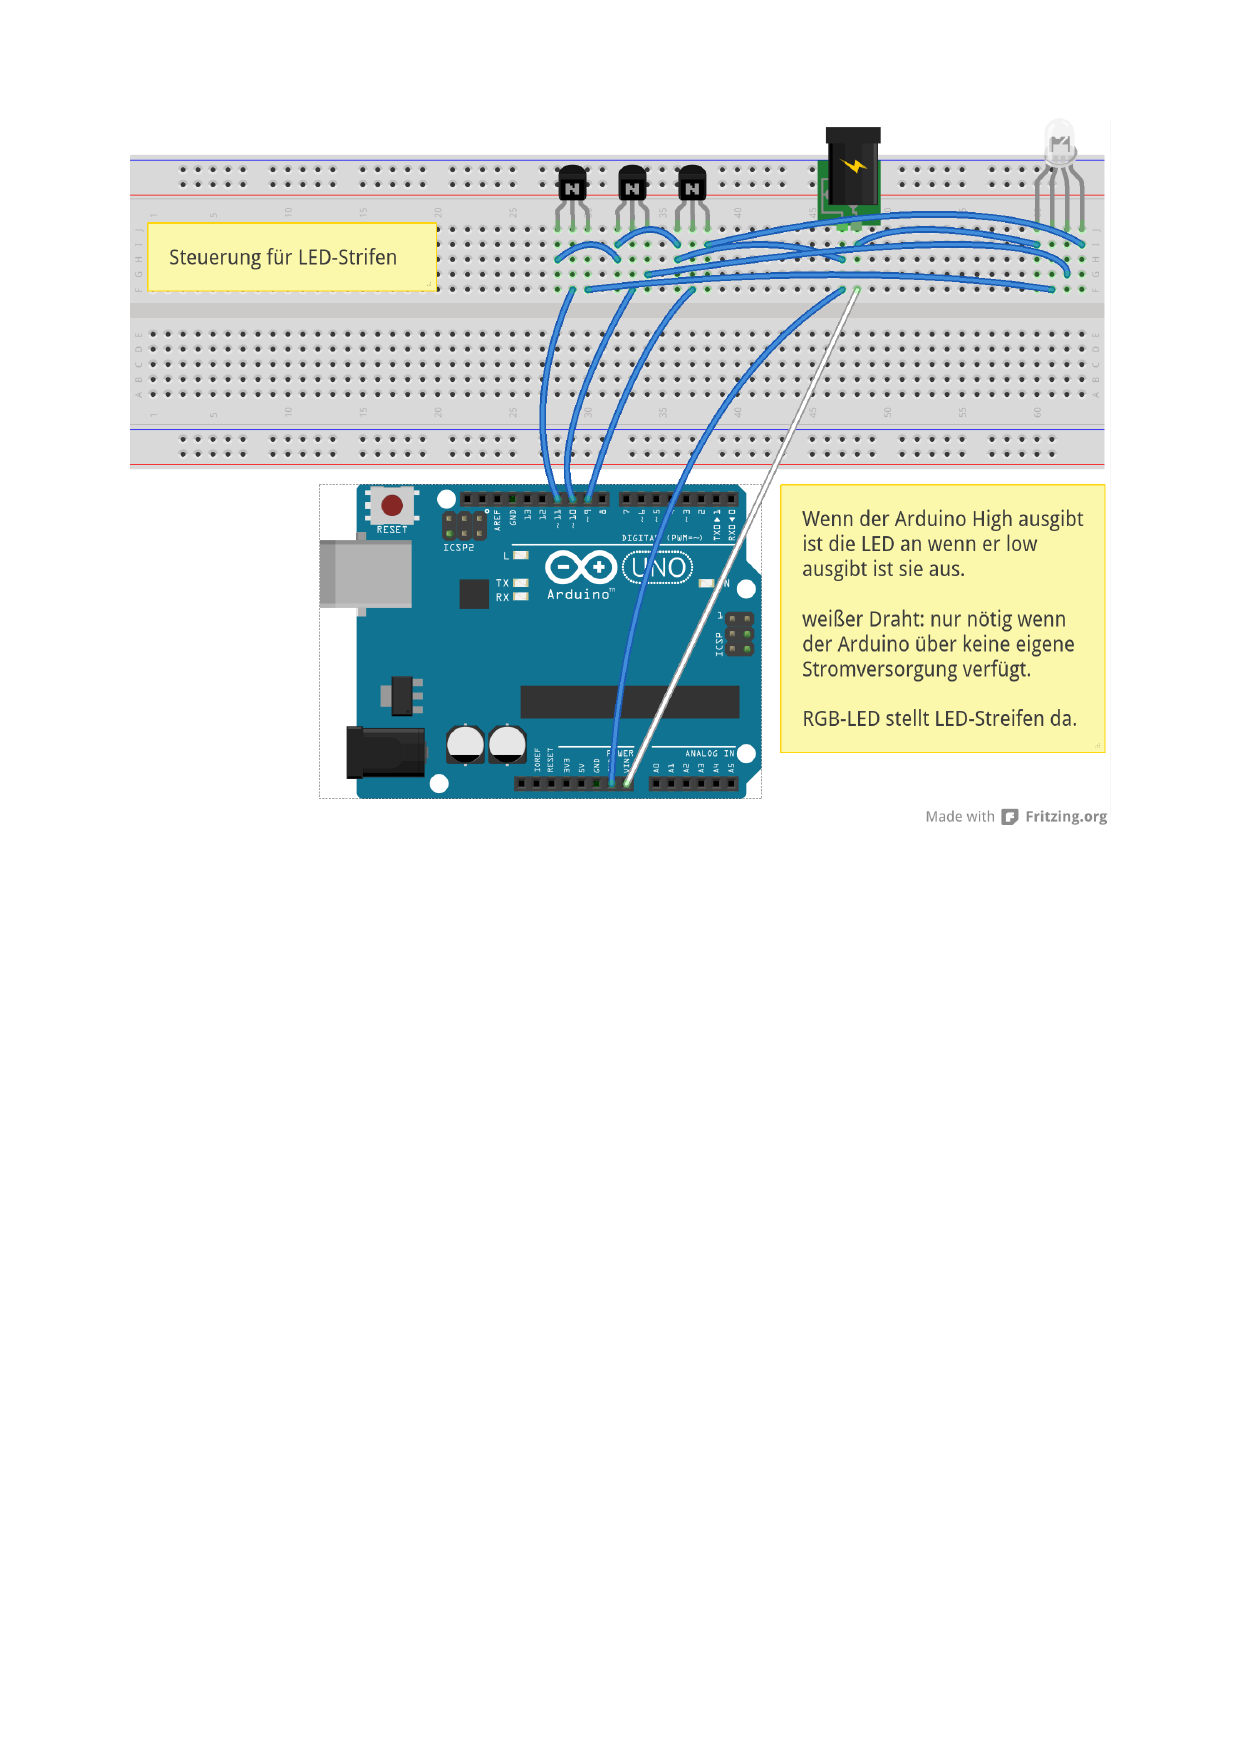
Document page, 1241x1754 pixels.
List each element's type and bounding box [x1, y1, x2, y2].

picture [130, 118, 1111, 825]
